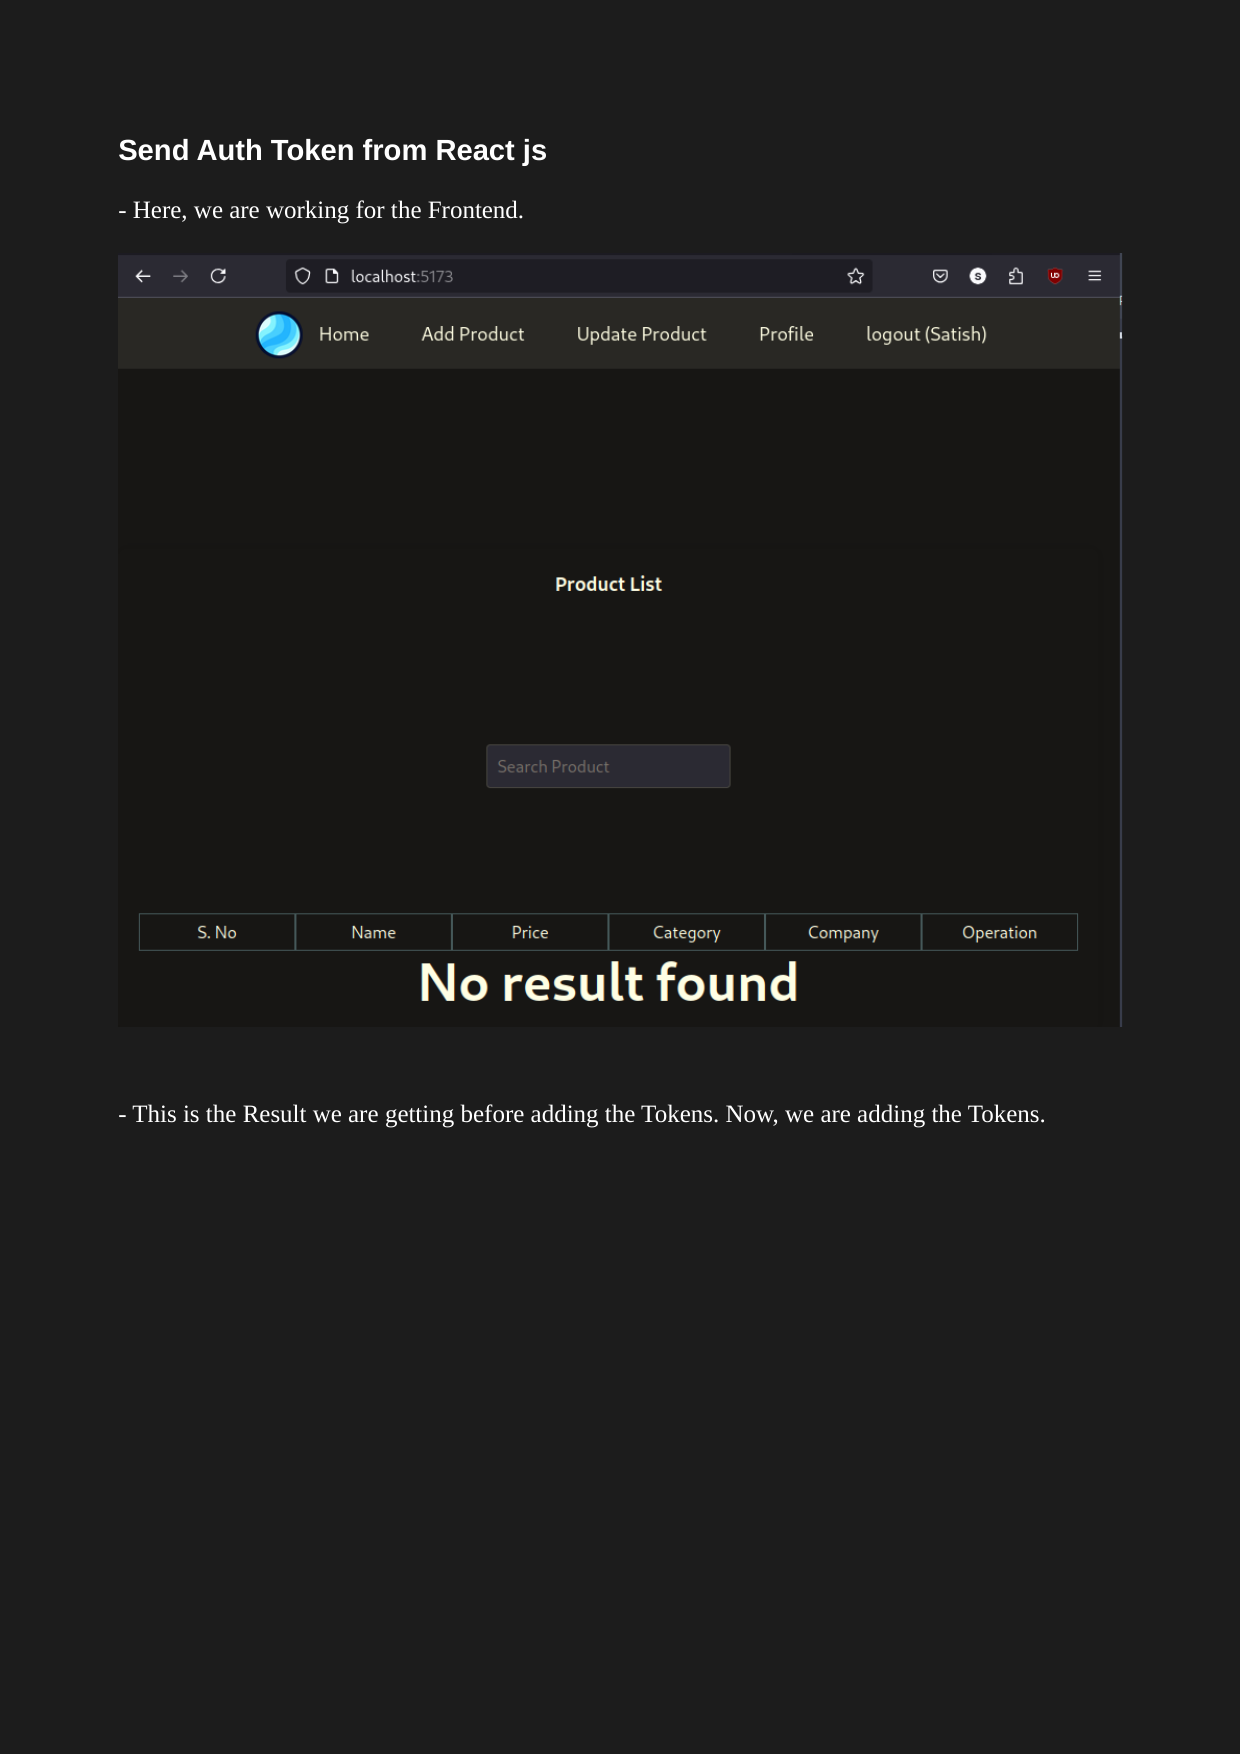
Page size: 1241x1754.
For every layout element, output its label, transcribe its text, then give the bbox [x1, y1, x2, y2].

text - This is the Result we are getting before adding the Tokens. Now, we are adding the Tokens. [118, 1099, 1122, 1128]
text - Here, we are working for the Frontend. [118, 196, 1122, 224]
picture [118, 253, 1123, 1027]
subtitle Send Auth Token from React js [118, 133, 1122, 166]
